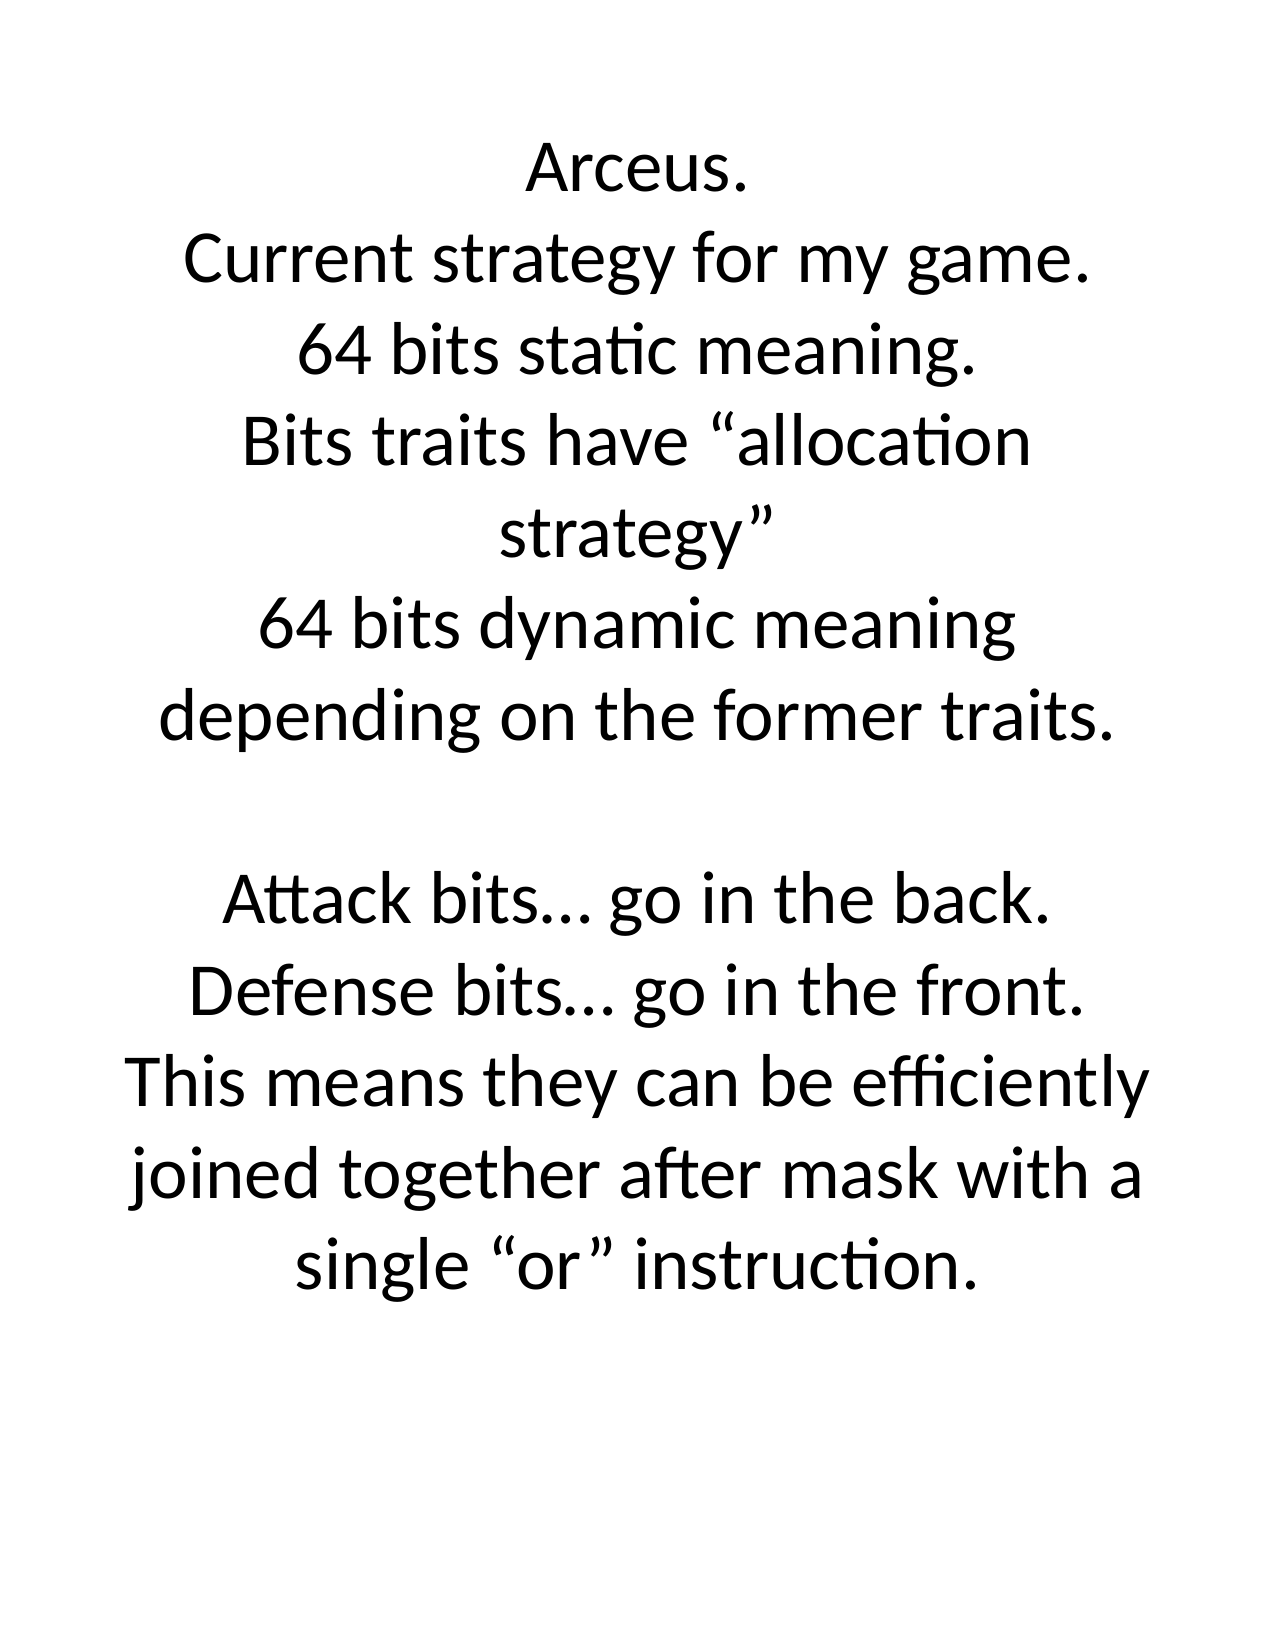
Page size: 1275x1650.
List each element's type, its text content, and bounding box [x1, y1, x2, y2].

text Defense bits… go in the front. [118, 942, 1157, 1034]
text 64 bits static meaning. [118, 301, 1157, 393]
text 64 bits dynamic meaning depending on the former traits. [118, 576, 1157, 759]
text Attack bits… go in the back. [118, 851, 1157, 942]
text Bits traits have “allocation strategy” [118, 393, 1157, 576]
text This means they can be efficiently joined together after mask with a single “or” instruction. [118, 1034, 1157, 1308]
text Current strategy for my game. [118, 210, 1157, 301]
text Arceus. [118, 118, 1157, 210]
